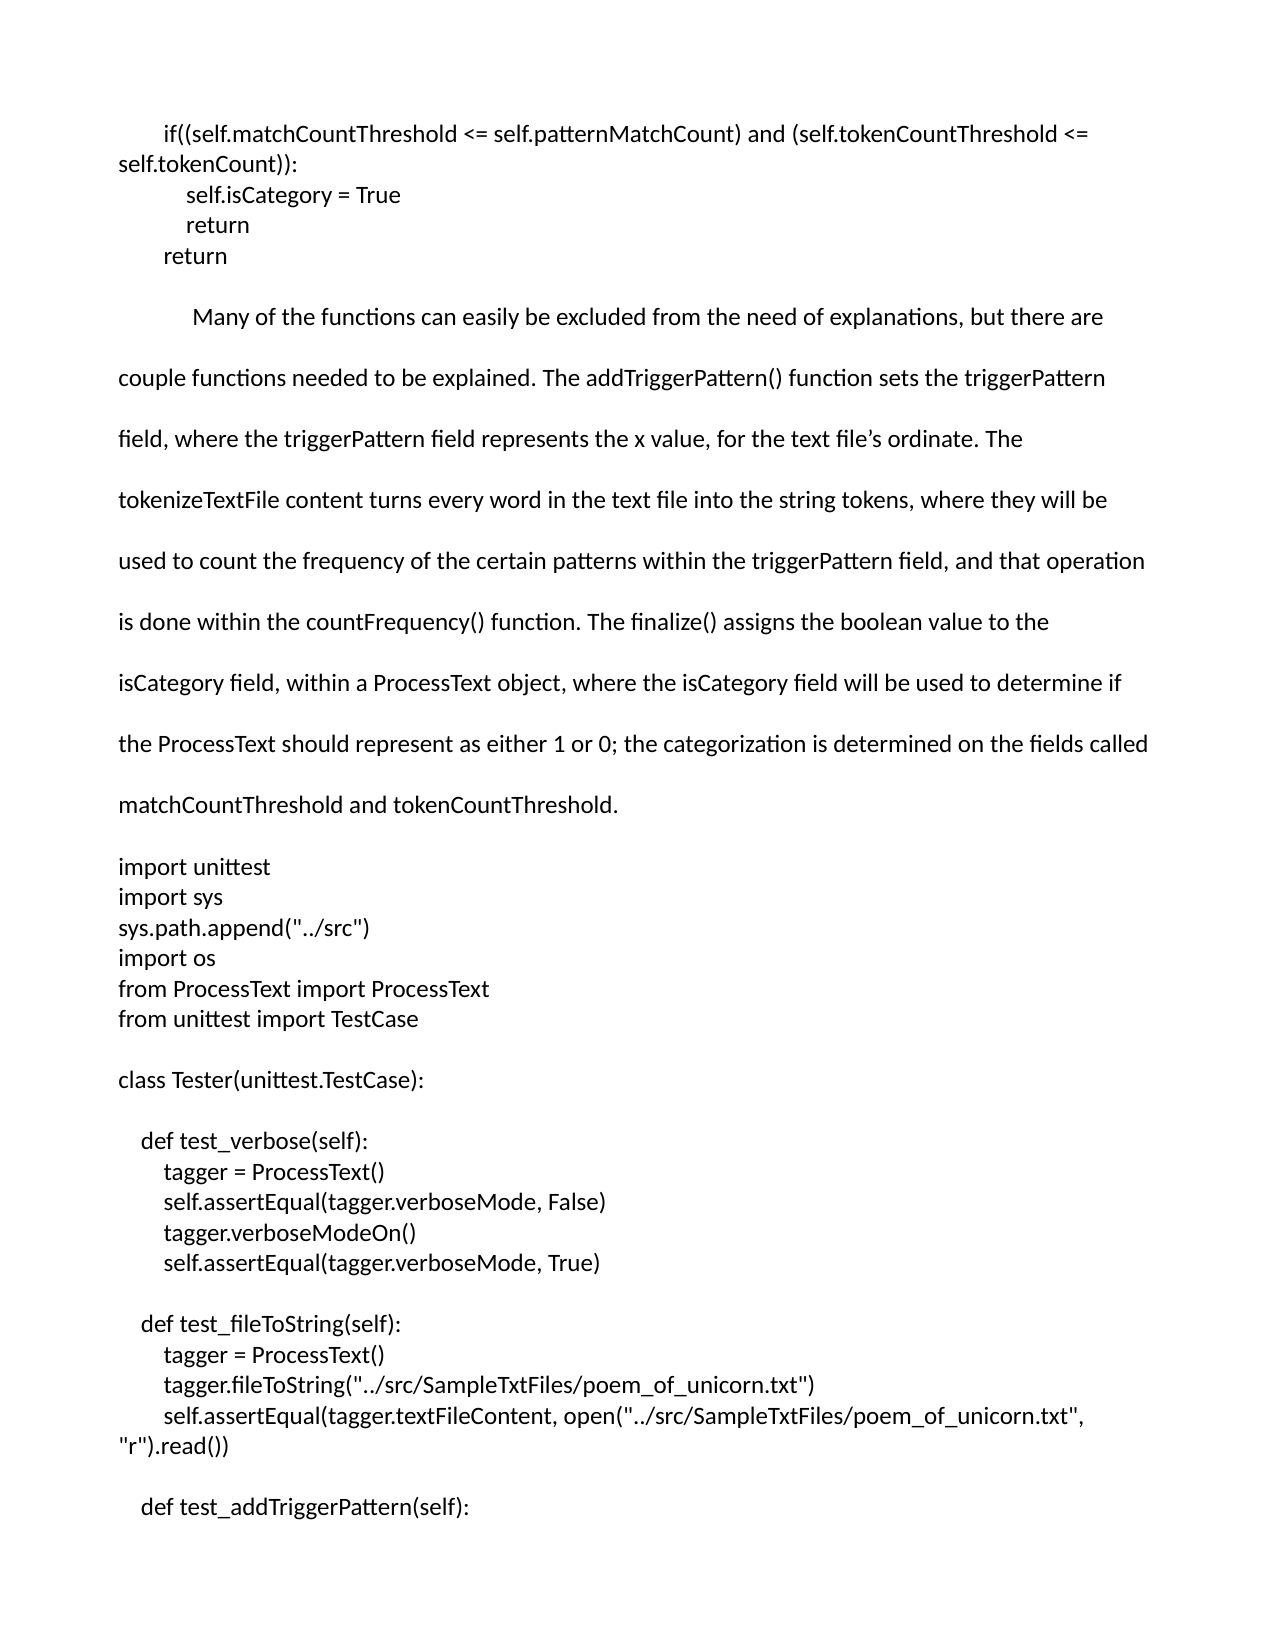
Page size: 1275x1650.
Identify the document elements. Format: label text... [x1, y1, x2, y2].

text def test_verbose(self): [118, 1125, 1157, 1156]
text return [118, 210, 1157, 240]
text tagger.verboseModeOn() [118, 1217, 1157, 1247]
text tagger = ProcessText() [118, 1156, 1157, 1186]
text sys.path.append("../src") [118, 912, 1157, 942]
text import unittest [118, 851, 1157, 881]
text if((self.matchCountThreshold <= self.patternMatchCount) and (self.tokenCountThreshold <= self.tokenCount)): [118, 118, 1157, 179]
text tagger.fileToString("../src/SampleTxtFiles/poem_of_unicorn.txt") [118, 1369, 1157, 1400]
text return [118, 240, 1157, 271]
text self.assertEqual(tagger.verboseMode, True) [118, 1247, 1157, 1278]
text tagger = ProcessText() [118, 1339, 1157, 1369]
text from unittest import TestCase [118, 1003, 1157, 1034]
text self.assertEqual(tagger.verboseMode, False) [118, 1186, 1157, 1217]
text self.assertEqual(tagger.textFileContent, open("../src/SampleTxtFiles/poem_of_unicorn.txt", "r").read()) [118, 1400, 1157, 1461]
text self.isCategory = True [118, 179, 1157, 210]
text import sys [118, 881, 1157, 912]
text def test_fileToString(self): [118, 1308, 1157, 1339]
text class Tester(unittest.TestCase): [118, 1064, 1157, 1095]
text Many of the functions can easily be excluded from the need of explanations, but there are couple functions needed to be explained. The addTriggerPattern() function sets the triggerPattern field, where the triggerPattern field represents the x value, for the text file’s ordinate. The tokenizeTextFile content turns every word in the text file into the string tokens, where they will be used to count the frequency of the certain patterns within the triggerPattern field, and that operation is done within the countFrequency() function. The finalize() assigns the boolean value to the isCategory field, within a ProcessText object, where the isCategory field will be used to determine if the ProcessText should represent as either 1 or 0; the categorization is determined on the fields called matchCountThreshold and tokenCountThreshold. [118, 301, 1157, 820]
text from ProcessText import ProcessText [118, 973, 1157, 1003]
text import os [118, 942, 1157, 973]
text def test_addTriggerPattern(self): [118, 1492, 1157, 1522]
